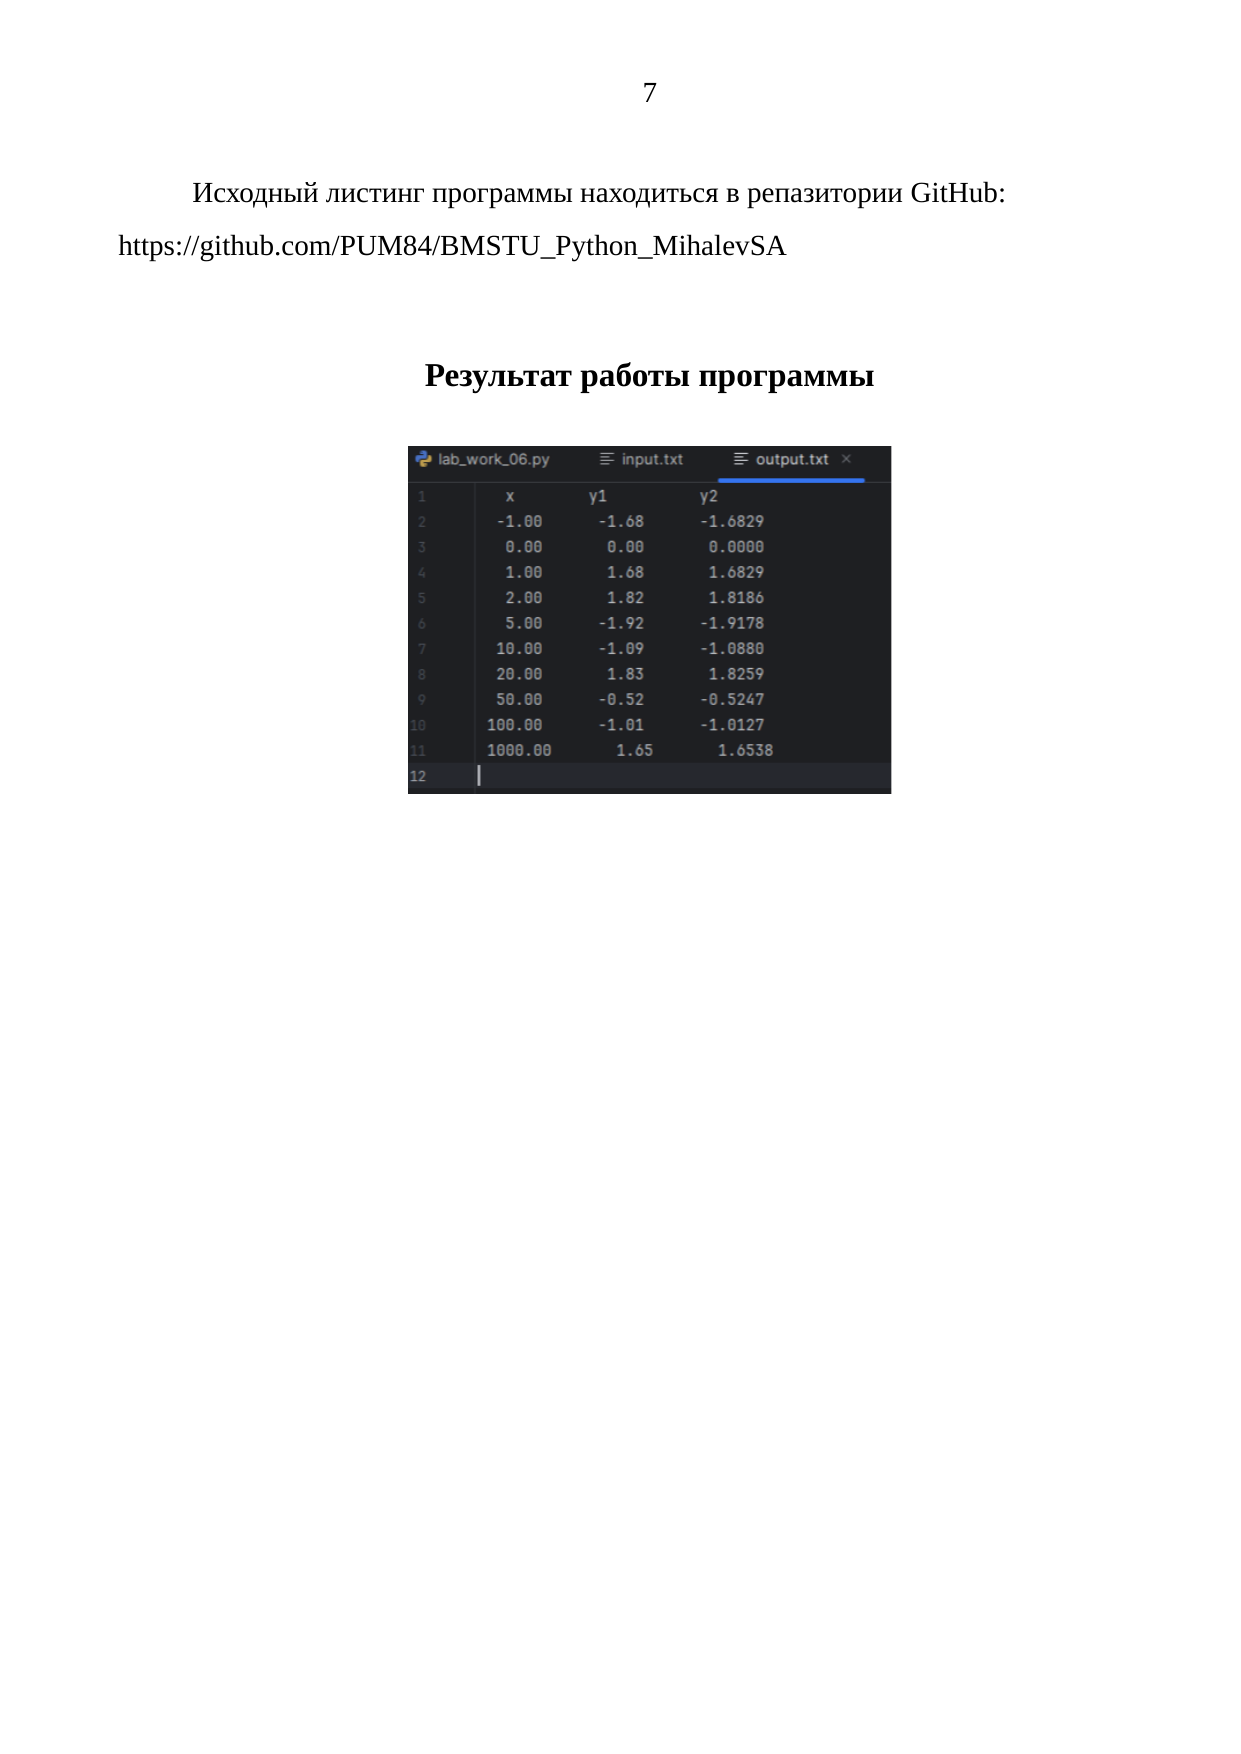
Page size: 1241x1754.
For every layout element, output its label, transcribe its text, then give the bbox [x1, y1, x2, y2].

text Исходный листинг программы находиться в репазитории GitHub: [118, 175, 1181, 209]
text https://github.com/PUM84/BMSTU_Python_MihalevSA [118, 228, 1181, 262]
subtitle Результат работы программы [118, 355, 1181, 394]
